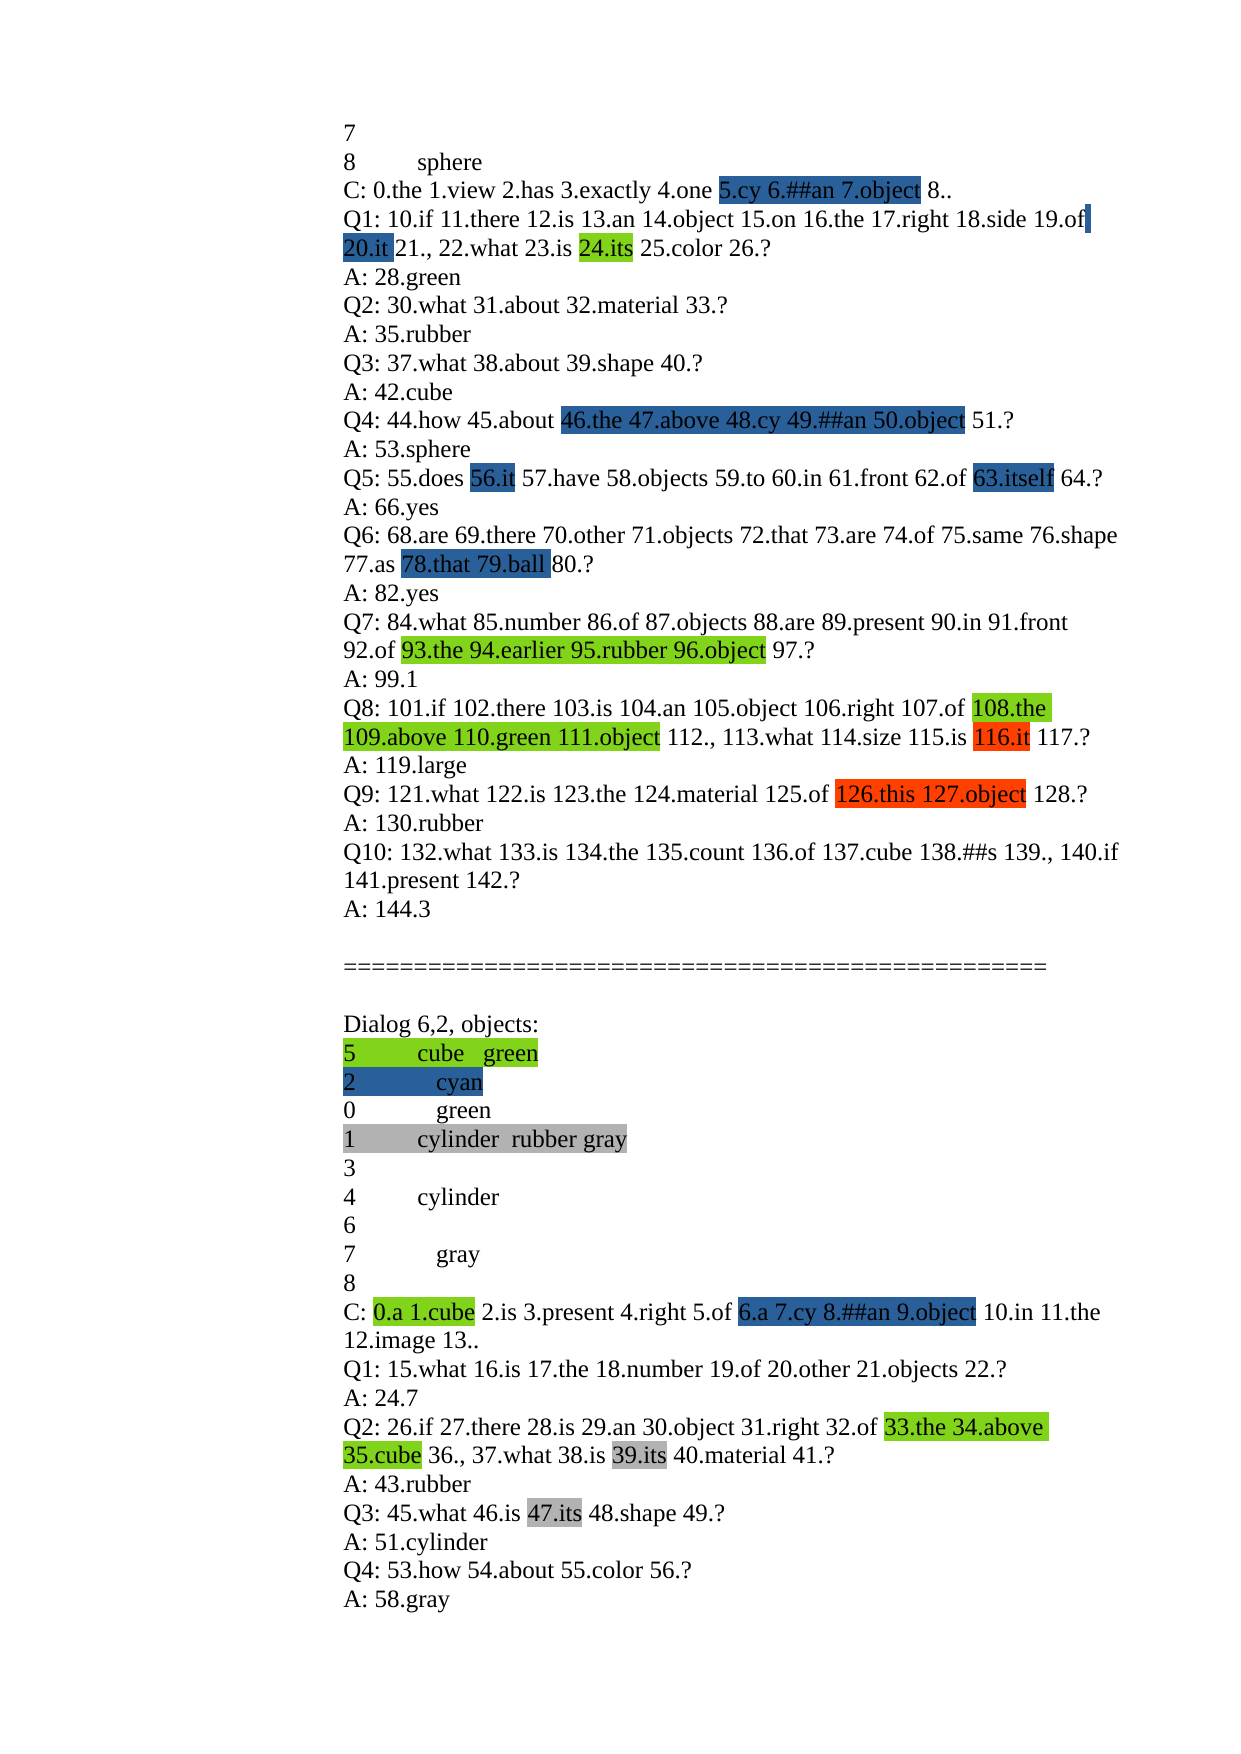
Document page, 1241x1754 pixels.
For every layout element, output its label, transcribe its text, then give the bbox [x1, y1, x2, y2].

text Q3: 37.what 38.about 39.shape 40.? [343, 348, 1122, 377]
text A: 130.rubber [343, 808, 1122, 837]
text 4 cylinder [343, 1182, 1122, 1211]
text A: 82.yes [343, 578, 1122, 607]
text A: 53.sphere [343, 434, 1122, 463]
text ================================================== [343, 952, 1122, 981]
text A: 119.large [343, 751, 1122, 779]
text 5 cube green [343, 1038, 1122, 1067]
text 8 sphere [343, 147, 1122, 176]
text A: 42.cube [343, 377, 1122, 406]
text 7 [343, 118, 1122, 147]
text Dialog 6,2, objects: [343, 1009, 1122, 1038]
text Q1: 15.what 16.is 17.the 18.number 19.of 20.other 21.objects 22.? [343, 1354, 1122, 1383]
text C: 0.the 1.view 2.has 3.exactly 4.one 5.cy 6.##an 7.object 8.. [343, 176, 1122, 204]
text 1 cylinder rubber gray [343, 1124, 1122, 1153]
text Q7: 84.what 85.number 86.of 87.objects 88.are 89.present 90.in 91.front 92.of 93.the 94.earlier 95.rubber 96.object 97.? [343, 607, 1122, 664]
text A: 28.green [343, 262, 1122, 291]
text A: 51.cylinder [343, 1527, 1122, 1556]
text Q1: 10.if 11.there 12.is 13.an 14.object 15.on 16.the 17.right 18.side 19.of 20.it 21., 22.what 23.is 24.its 25.color 26.? [343, 204, 1122, 262]
text Q10: 132.what 133.is 134.the 135.count 136.of 137.cube 138.##s 139., 140.if 141.present 142.? [343, 837, 1122, 894]
text Q2: 30.what 31.about 32.material 33.? [343, 291, 1122, 319]
text 7 gray [343, 1239, 1122, 1268]
text A: 99.1 [343, 664, 1122, 693]
text A: 24.7 [343, 1383, 1122, 1412]
text A: 58.gray [343, 1584, 1122, 1613]
text 3 [343, 1153, 1122, 1182]
text 2 cyan [343, 1067, 1122, 1096]
text Q9: 121.what 122.is 123.the 124.material 125.of 126.this 127.object 128.? [343, 779, 1122, 808]
text 0 green [343, 1096, 1122, 1124]
text Q3: 45.what 46.is 47.its 48.shape 49.? [343, 1498, 1122, 1527]
text 8 [343, 1268, 1122, 1297]
text Q4: 53.how 54.about 55.color 56.? [343, 1556, 1122, 1584]
text Q5: 55.does 56.it 57.have 58.objects 59.to 60.in 61.front 62.of 63.itself 64.? [343, 463, 1122, 492]
text C: 0.a 1.cube 2.is 3.present 4.right 5.of 6.a 7.cy 8.##an 9.object 10.in 11.the 12.image 13.. [343, 1297, 1122, 1354]
text A: 43.rubber [343, 1469, 1122, 1498]
text 6 [343, 1211, 1122, 1239]
text A: 35.rubber [343, 319, 1122, 348]
text A: 66.yes [343, 492, 1122, 521]
text Q2: 26.if 27.there 28.is 29.an 30.object 31.right 32.of 33.the 34.above 35.cube 36., 37.what 38.is 39.its 40.material 41.? [343, 1412, 1122, 1469]
text Q4: 44.how 45.about 46.the 47.above 48.cy 49.##an 50.object 51.? [343, 406, 1122, 434]
text A: 144.3 [343, 894, 1122, 923]
text Q6: 68.are 69.there 70.other 71.objects 72.that 73.are 74.of 75.same 76.shape 77.as 78.that 79.ball 80.? [343, 521, 1122, 578]
text Q8: 101.if 102.there 103.is 104.an 105.object 106.right 107.of 108.the 109.above 110.green 111.object 112., 113.what 114.size 115.is 116.it 117.? [343, 693, 1122, 751]
